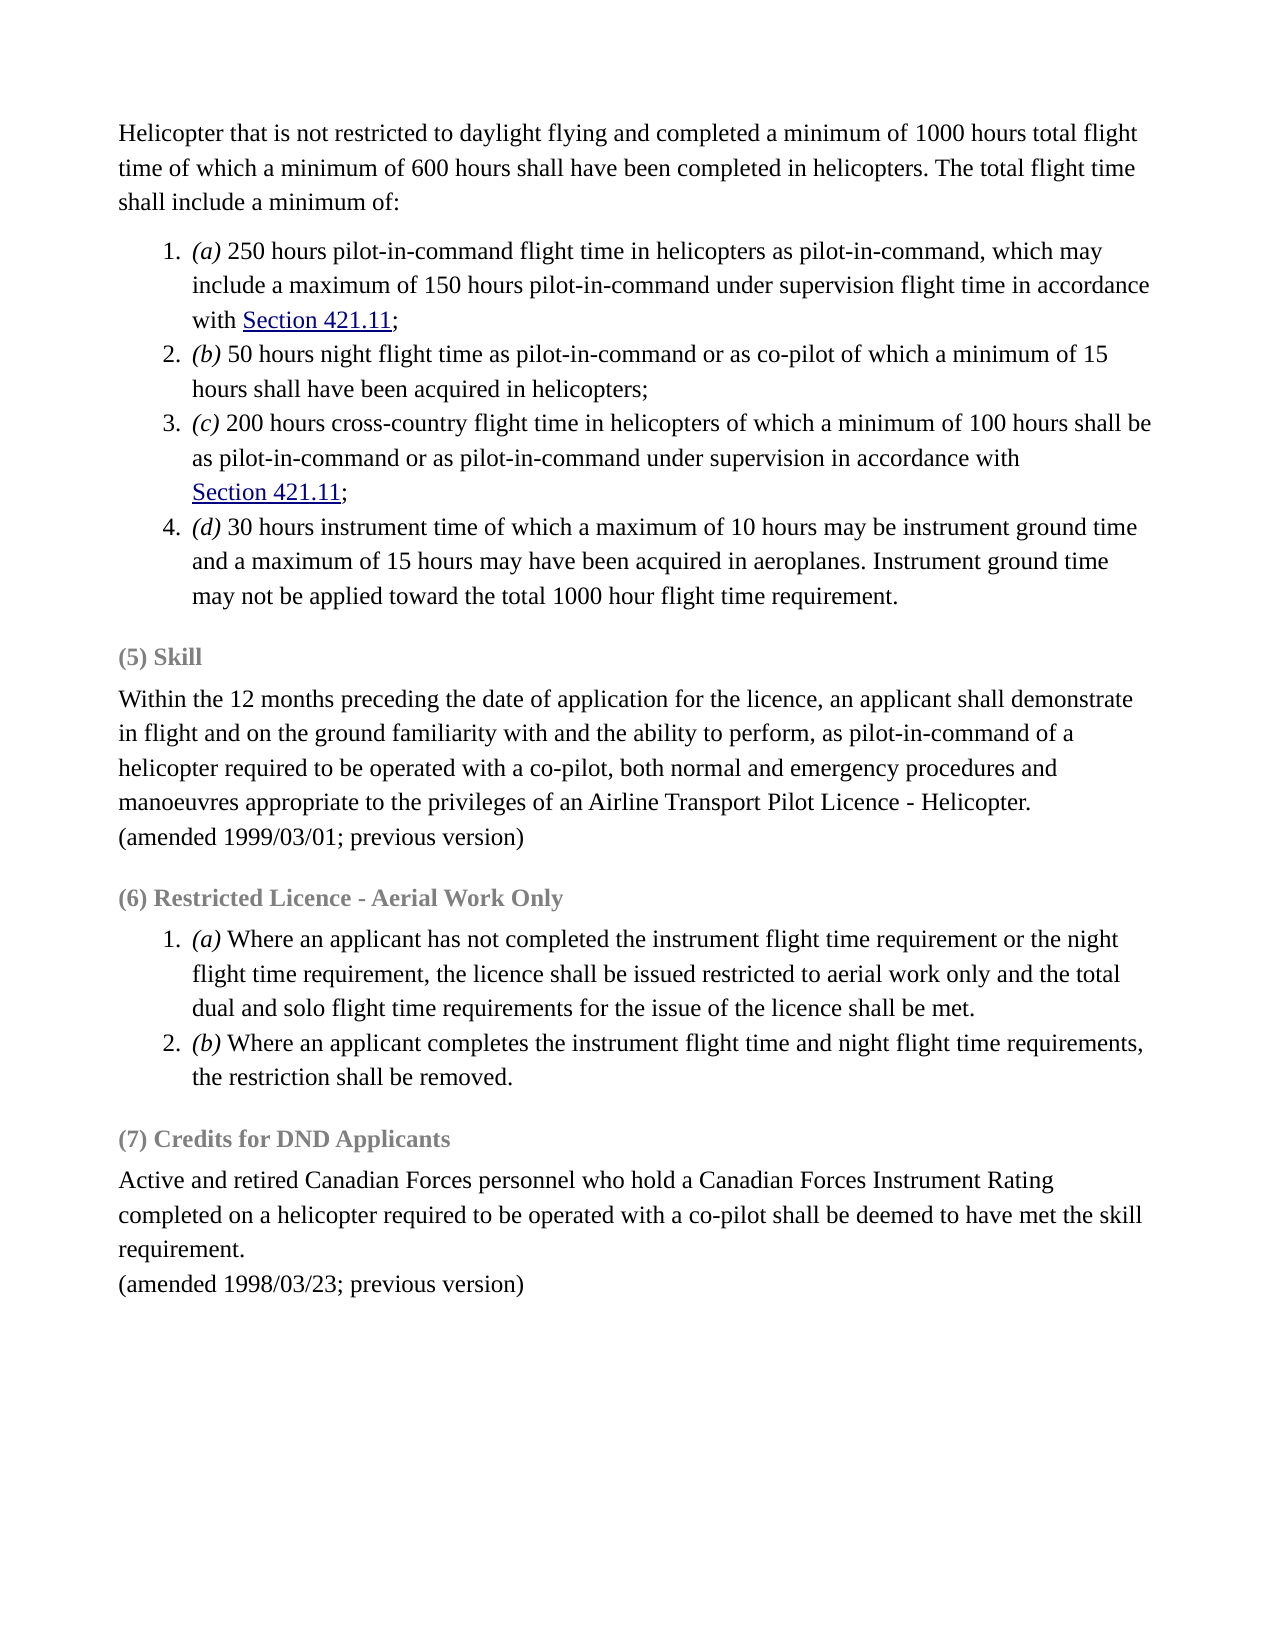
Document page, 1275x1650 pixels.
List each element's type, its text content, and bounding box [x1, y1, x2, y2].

subtitle (5) Skill [118, 642, 1157, 671]
text Active and retired Canadian Forces personnel who hold a Canadian Forces Instrument Rating completed on a helicopter required to be operated with a co-pilot shall be deemed to have met the skill requirement. (amended 1998/03/23; previous version) [118, 1165, 1157, 1297]
text Within the 12 months preceding the date of application for the licence, an applicant shall demonstrate in flight and on the ground familiarity with and the ability to perform, as pilot-in-command of a helicopter required to be operated with a co-pilot, both normal and emergency procedures and manoeuvres appropriate to the privileges of an Airline Transport Pilot Licence - Helicopter. (amended 1999/03/01; previous version) [118, 684, 1157, 850]
list (c) 200 hours cross-country flight time in helicopters of which a minimum of 100 hours shall be as pilot-in-command or as pilot-in-command under supervision in accordance with Section 421.11; [162, 408, 1157, 506]
list (b) 50 hours night flight time as pilot-in-command or as co-pilot of which a minimum of 15 hours shall have been acquired in helicopters; [162, 339, 1157, 403]
list (b) Where an applicant completes the instrument flight time and night flight time requirements, the restriction shall be removed. [162, 1028, 1157, 1091]
list (a) 250 hours pilot-in-command flight time in helicopters as pilot-in-command, which may include a maximum of 150 hours pilot-in-command under supervision flight time in accordance with Section 421.11; [162, 236, 1157, 334]
text - Helicopter that is not restricted to daylight flying and completed a minimum of 1000 hours total flight time of which a minimum of 600 hours shall have been completed in helicopters. The total flight time shall include a minimum of: [118, 118, 1157, 216]
list (a) Where an applicant has not completed the instrument flight time requirement or the night flight time requirement, the licence shall be issued restricted to aerial work only and the total dual and solo flight time requirements for the issue of the licence shall be met. [162, 924, 1157, 1022]
subtitle (7) Credits for DND Applicants [118, 1124, 1157, 1153]
subtitle (6) Restricted Licence - Aerial Work Only [118, 883, 1157, 912]
list (d) 30 hours instrument time of which a maximum of 10 hours may be instrument ground time and a maximum of 15 hours may have been acquired in aeroplanes. Instrument ground time may not be applied toward the total 1000 hour flight time requirement. [162, 512, 1157, 610]
